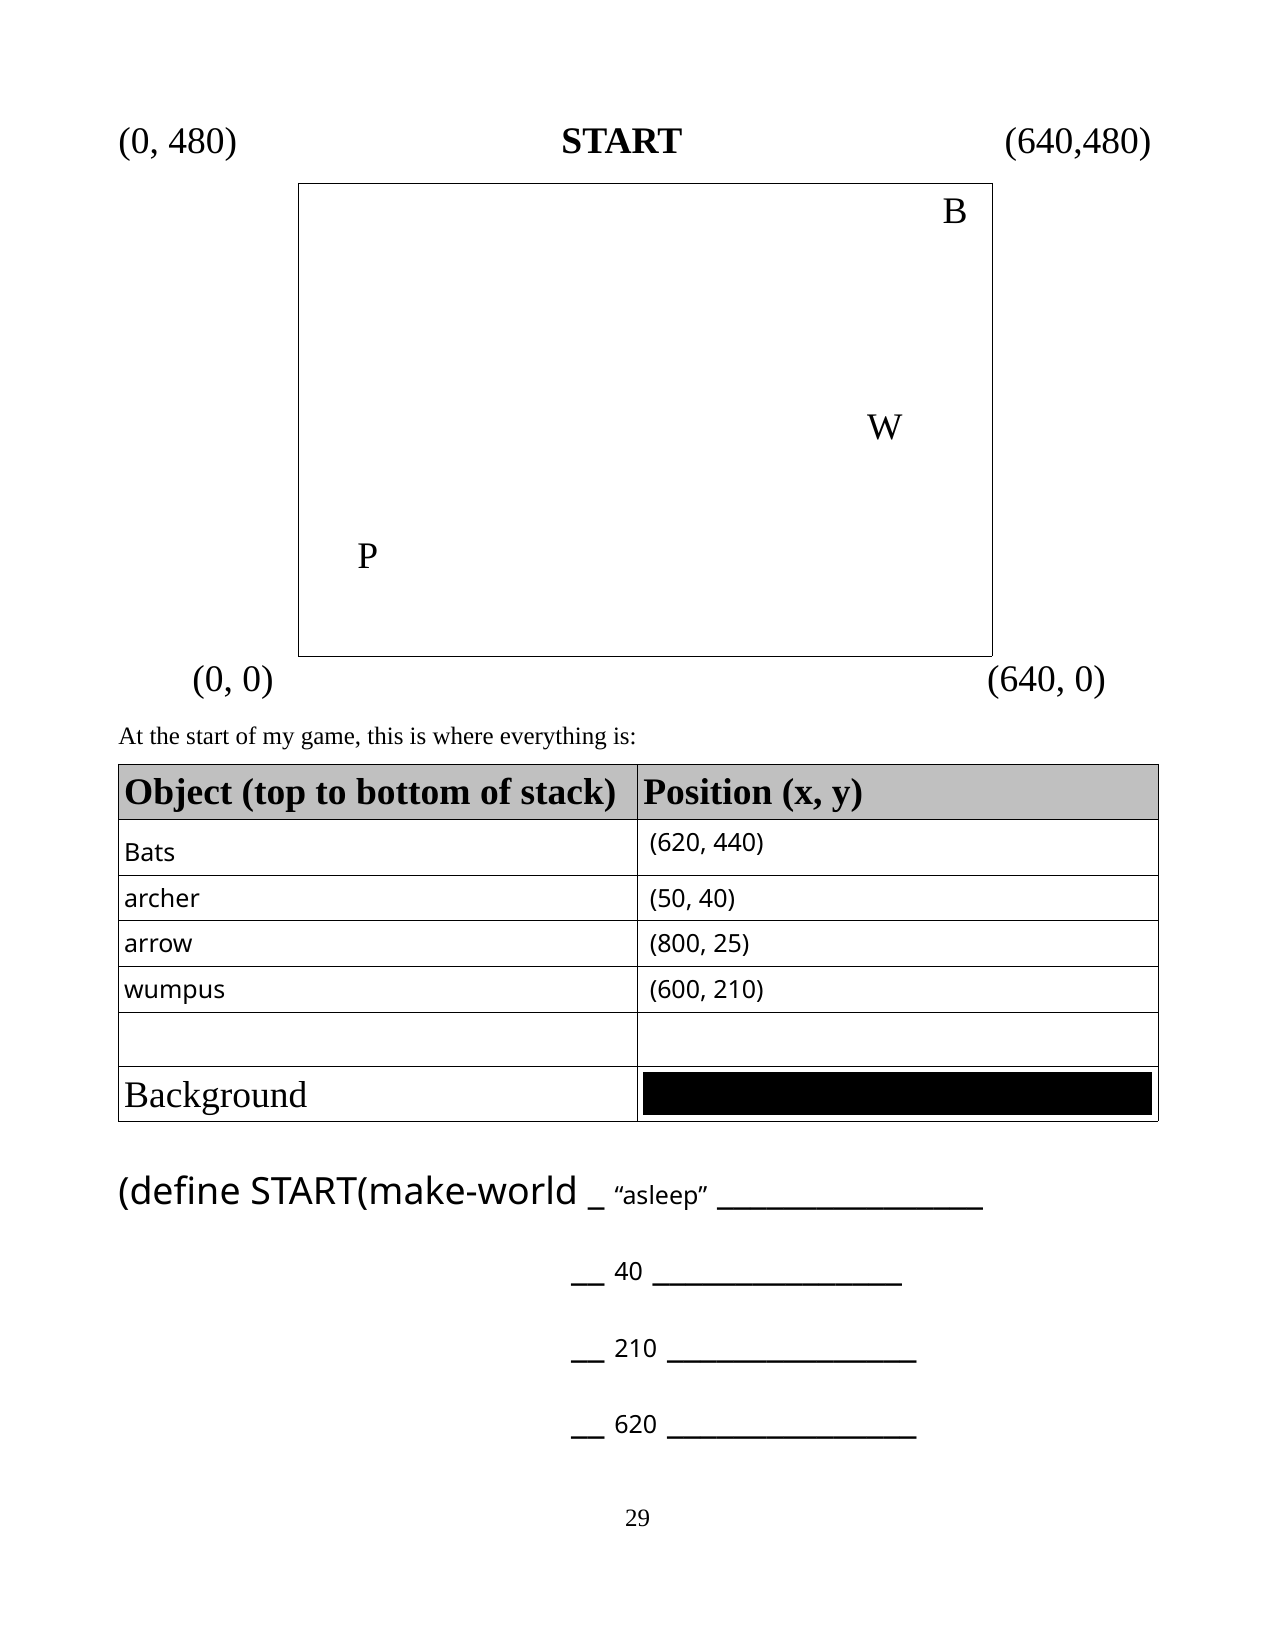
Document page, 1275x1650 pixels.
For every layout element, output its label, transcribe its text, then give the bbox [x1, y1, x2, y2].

table_cell Bats [119, 820, 637, 875]
text (define START(make-world _ “asleep” ________________ [118, 1164, 1157, 1215]
table_header Position (x, y) [638, 765, 1158, 819]
table_cell archer [119, 876, 637, 920]
table_cell [119, 1013, 637, 1066]
table_cell (800, 25) [638, 921, 1158, 966]
table_cell wumpus [119, 967, 637, 1012]
table_cell (50, 40) [638, 876, 1158, 920]
text __ 620 _______________ [118, 1394, 1157, 1445]
table_cell (620, 440) [638, 820, 1158, 875]
text (0, 0) (640, 0) [118, 656, 1157, 699]
text At the start of my game, this is where everything is: [118, 721, 1157, 749]
table_header Object (top to bottom of stack) [119, 765, 637, 819]
table_cell [638, 1067, 1158, 1121]
table_cell [638, 1013, 1158, 1066]
text __ 210 _______________ [118, 1317, 1157, 1368]
table_header B W P [299, 184, 992, 656]
text __ 40 _______________ [118, 1241, 1157, 1292]
text (0, 480) START (640,480) [118, 118, 1157, 161]
table_cell arrow [119, 921, 637, 966]
table_cell Background [119, 1067, 637, 1121]
table_cell (600, 210) [638, 967, 1158, 1012]
